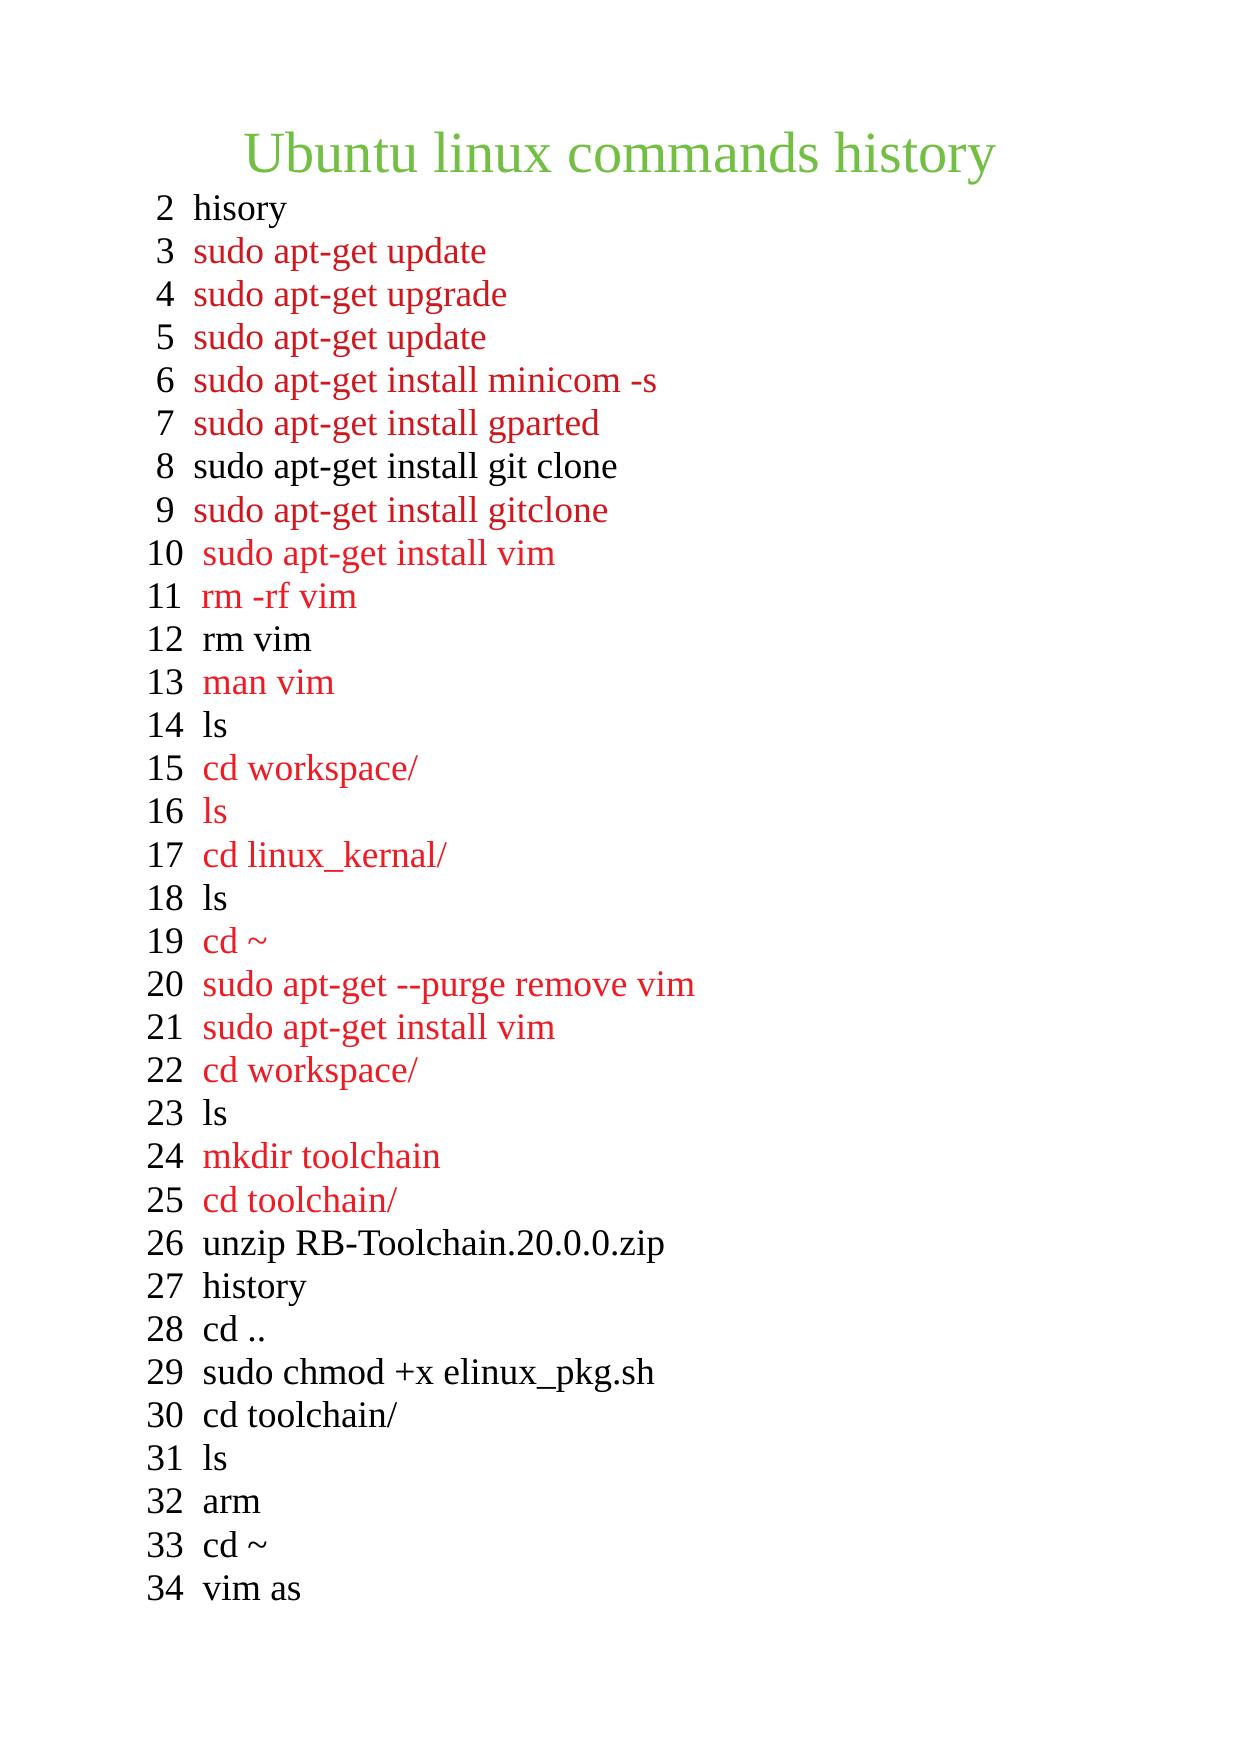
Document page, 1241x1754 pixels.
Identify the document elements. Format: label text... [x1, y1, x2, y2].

text 9 sudo apt-get install gitclone [118, 487, 1122, 530]
text 16 ls [118, 789, 1122, 832]
text 32 arm [118, 1479, 1122, 1522]
text 33 cd ~ [118, 1522, 1122, 1565]
text 23 ls [118, 1091, 1122, 1134]
text 14 ls [118, 703, 1122, 746]
text 11 rm -rf vim [118, 573, 1122, 616]
text 34 vim as [118, 1565, 1122, 1608]
text 6 sudo apt-get install minicom -s [118, 358, 1122, 401]
text 31 ls [118, 1436, 1122, 1479]
text 5 sudo apt-get update [118, 314, 1122, 358]
text 27 history [118, 1263, 1122, 1306]
text Ubuntu linux commands history [118, 118, 1122, 185]
text 17 cd linux_kernal/ [118, 832, 1122, 875]
text 19 cd ~ [118, 918, 1122, 961]
text 26 unzip RB-Toolchain.20.0.0.zip [118, 1220, 1122, 1263]
text 15 cd workspace/ [118, 746, 1122, 789]
text 12 rm vim [118, 616, 1122, 659]
text 18 ls [118, 875, 1122, 918]
text 13 man vim [118, 659, 1122, 703]
text 7 sudo apt-get install gparted [118, 401, 1122, 444]
text 20 sudo apt-get --purge remove vim [118, 961, 1122, 1004]
text 21 sudo apt-get install vim [118, 1004, 1122, 1048]
text 30 cd toolchain/ [118, 1393, 1122, 1436]
text 24 mkdir toolchain [118, 1134, 1122, 1177]
text 25 cd toolchain/ [118, 1177, 1122, 1220]
text 10 sudo apt-get install vim [118, 530, 1122, 573]
text 28 cd .. [118, 1306, 1122, 1349]
text 2 hisory [118, 185, 1122, 228]
text 4 sudo apt-get upgrade [118, 271, 1122, 314]
text 8 sudo apt-get install git clone [118, 444, 1122, 487]
text 3 sudo apt-get update [118, 228, 1122, 271]
text 29 sudo chmod +x elinux_pkg.sh [118, 1349, 1122, 1393]
text 22 cd workspace/ [118, 1048, 1122, 1091]
